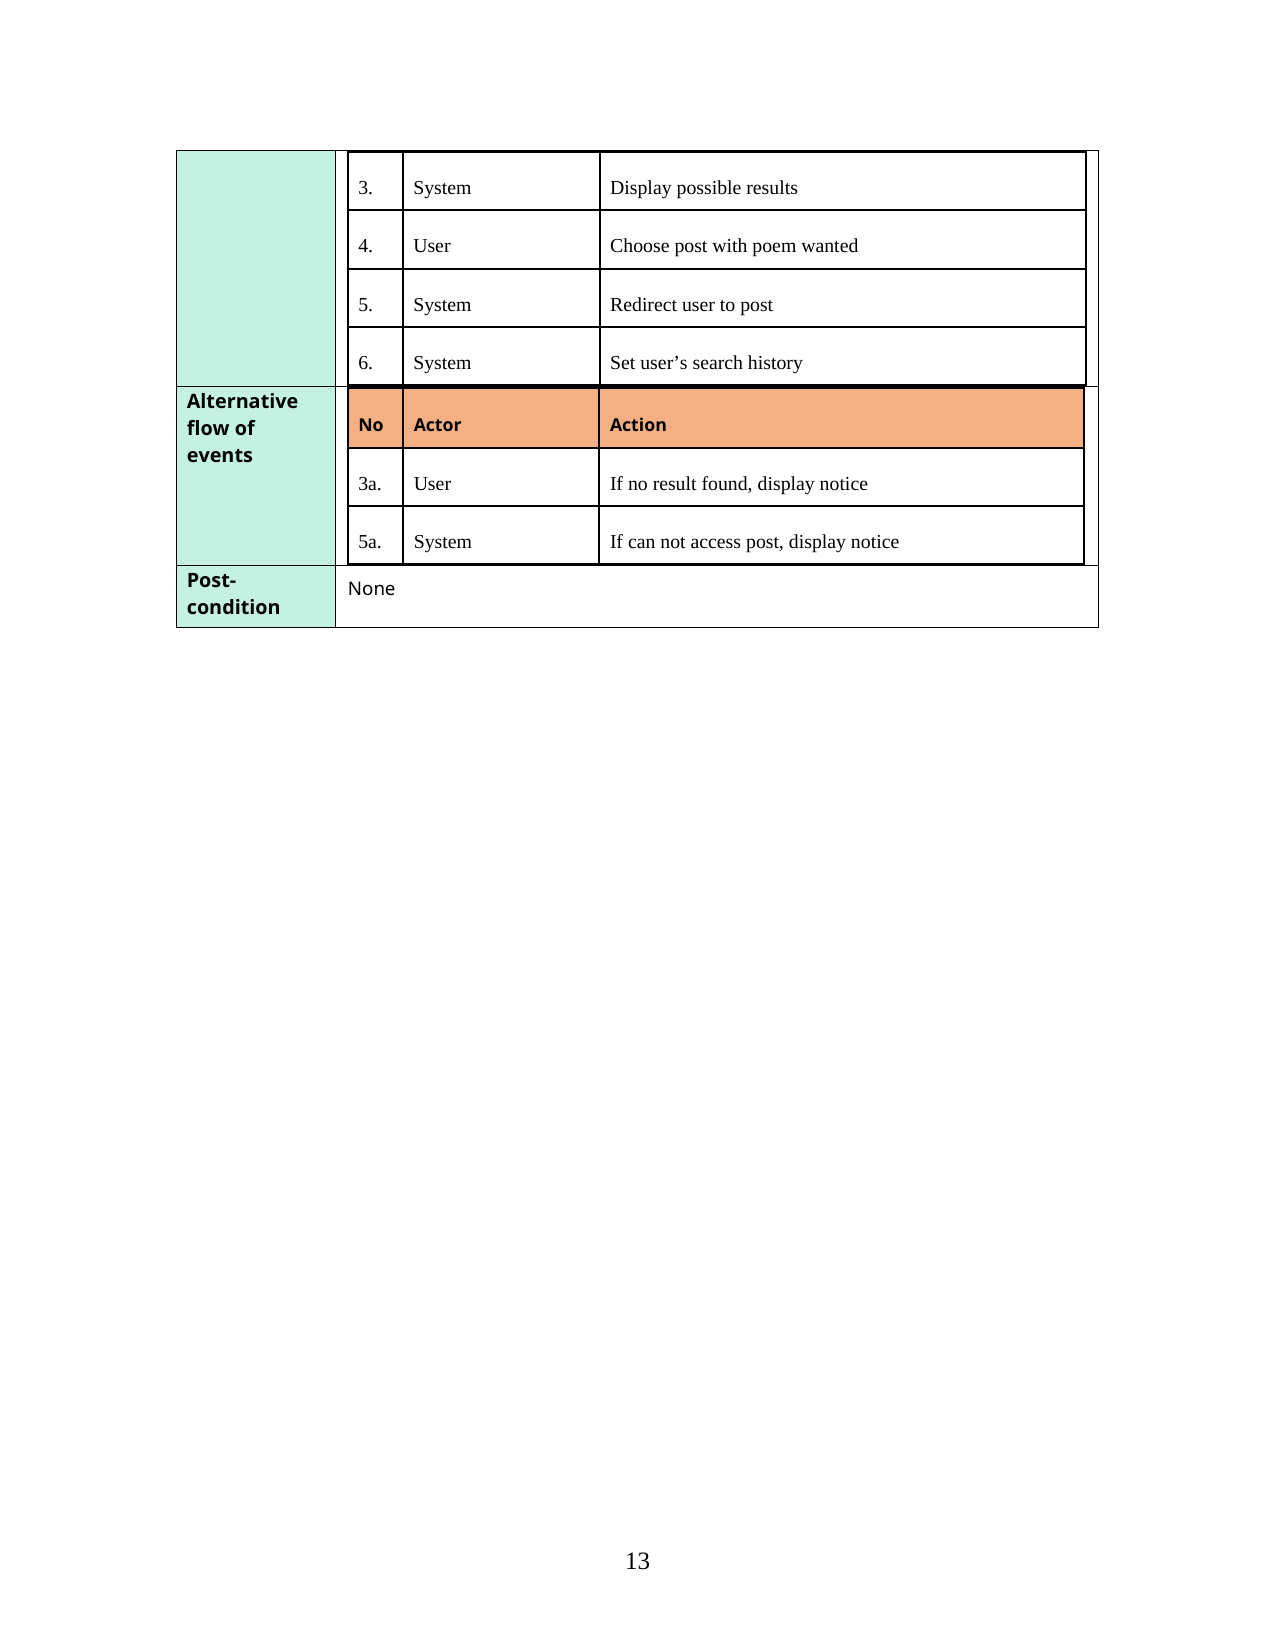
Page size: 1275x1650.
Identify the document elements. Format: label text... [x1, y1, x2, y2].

table_cell Set user’s search history [601, 328, 1085, 384]
table_cell None [336, 566, 1098, 627]
table_cell System [404, 270, 599, 326]
table_cell 3a. [349, 449, 402, 505]
table_cell System [404, 328, 599, 384]
table_header No [349, 389, 402, 447]
table_cell User [404, 211, 599, 267]
table_cell Alternative flow of events [177, 387, 335, 565]
table_cell User [404, 449, 598, 505]
table_cell [1087, 151, 1098, 386]
table_cell Redirect user to post [601, 270, 1085, 326]
table_cell [1085, 387, 1098, 565]
table_cell 3. [349, 153, 402, 209]
table_cell Choose post with poem wanted [601, 211, 1085, 267]
table_cell 4. [349, 211, 402, 267]
table_cell 5a. [349, 507, 402, 563]
table_cell If can not access post, display notice [600, 507, 1083, 563]
table_cell [336, 387, 347, 565]
table_cell Display possible results [601, 153, 1085, 209]
table_cell If no result found, display notice [600, 449, 1083, 505]
table_cell 6. [349, 328, 402, 384]
table_cell System [404, 507, 598, 563]
table_cell System [404, 153, 599, 209]
table_cell [336, 151, 347, 386]
table_cell [177, 151, 335, 386]
table_cell 5. [349, 270, 402, 326]
table_header Action [600, 389, 1083, 447]
table_cell Post-condition [177, 566, 335, 627]
table_header Actor [404, 389, 598, 447]
